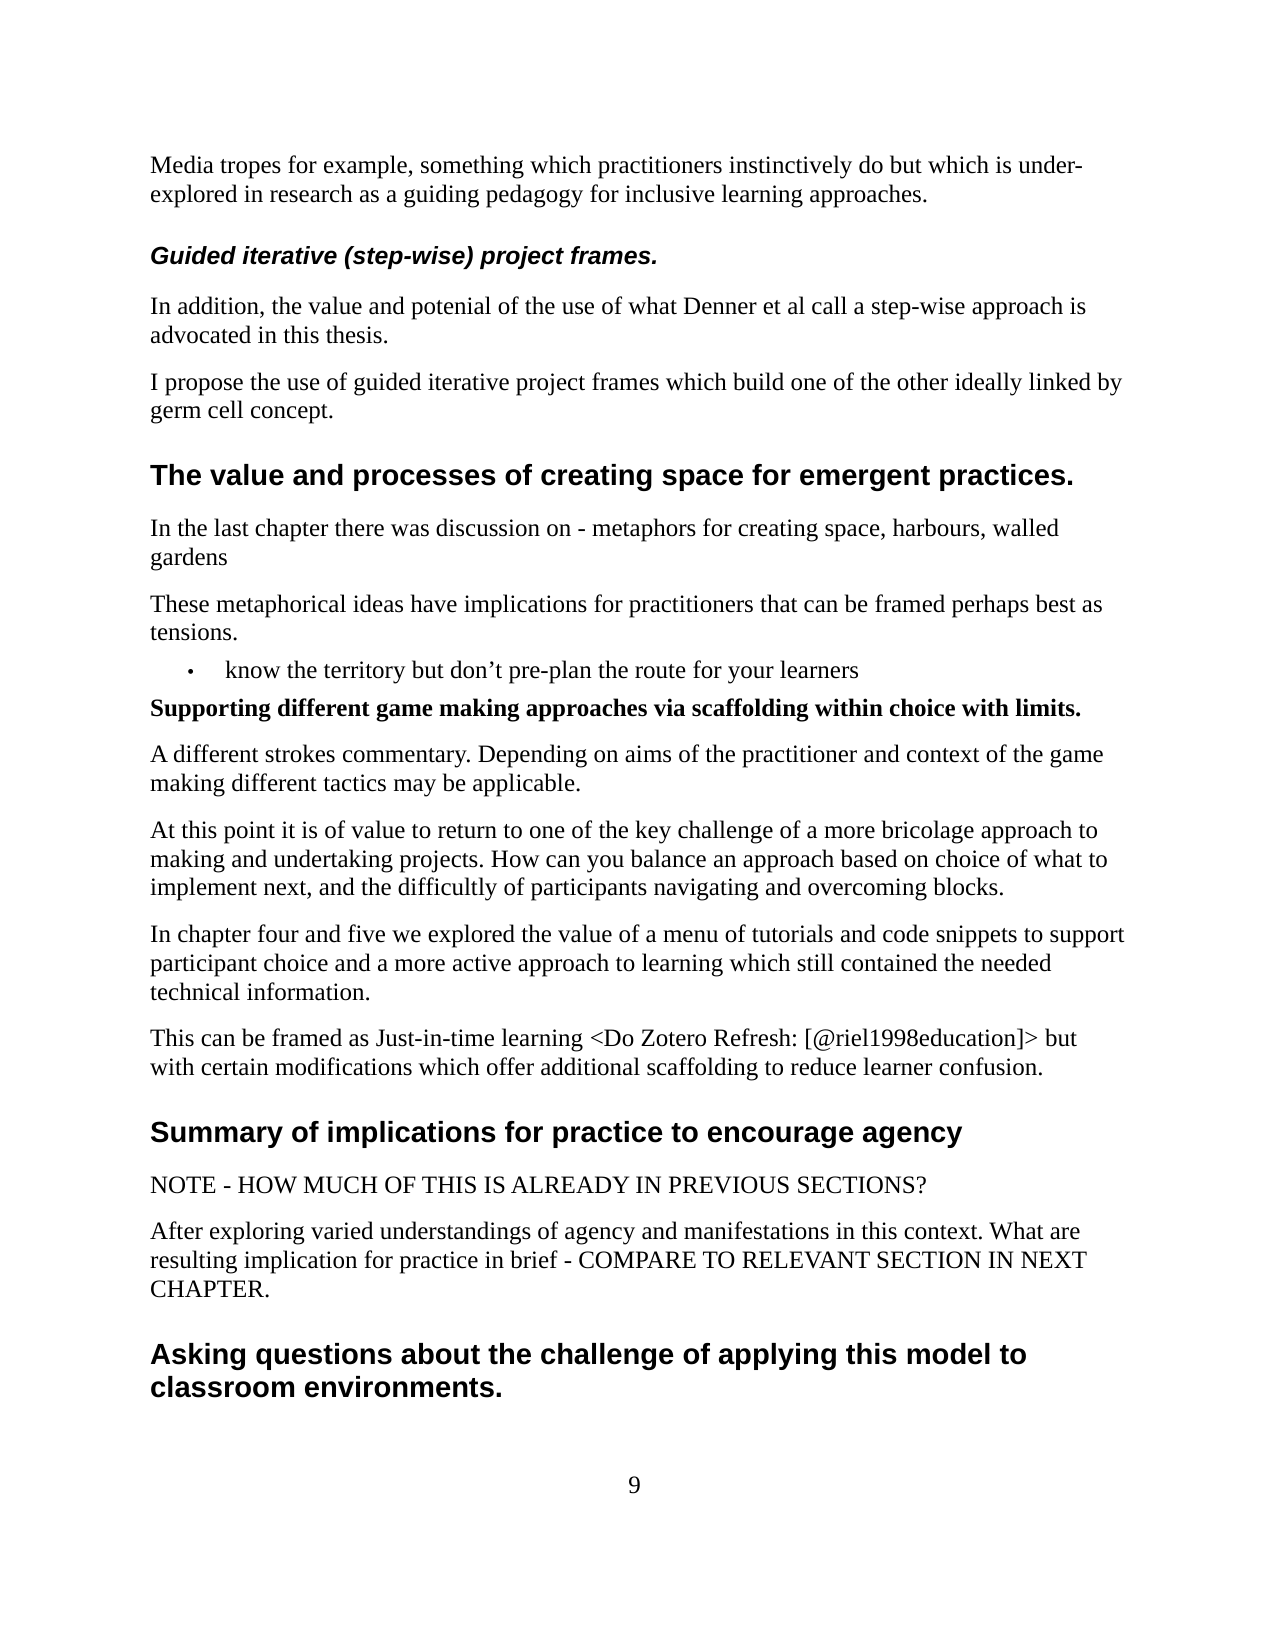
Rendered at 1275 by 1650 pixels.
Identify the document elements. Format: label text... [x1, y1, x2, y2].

text These metaphorical ideas have implications for practitioners that can be framed perhaps best as tensions. [150, 589, 1125, 646]
text At this point it is of value to return to one of the key challenge of a more bricolage approach to making and undertaking projects. How can you balance an approach based on choice of what to implement next, and the difficultly of participants navigating and overcoming blocks. [150, 815, 1125, 901]
subtitle Summary of implications for practice to encourage agency [150, 1115, 1125, 1148]
subtitle Asking questions about the challenge of applying this model to classroom environments. [150, 1337, 1125, 1404]
text In addition, the value and potenial of the use of what Denner et al call a step-wise approach is advocated in this thesis. [150, 291, 1125, 349]
text In the last chapter there was discussion on - metaphors for creating space, harbours, walled gardens [150, 513, 1125, 571]
text A different strokes commentary. Depending on aims of the practitioner and context of the game making different tactics may be applicable. [150, 739, 1125, 797]
text In chapter four and five we explored the value of a menu of tutorials and code snippets to support participant choice and a more active approach to learning which still contained the needed technical information. [150, 919, 1125, 1005]
text NOTE - HOW MUCH OF THIS IS ALREADY IN PREVIOUS SECTIONS? [150, 1170, 1125, 1198]
text Media tropes for example, something which practitioners instinctively do but which is under-explored in research as a guiding pedagogy for inclusive learning approaches. [150, 150, 1125, 207]
text After exploring varied understandings of agency and manifestations in this context. What are resulting implication for practice in brief - COMPARE TO RELEVANT SECTION IN NEXT CHAPTER. [150, 1216, 1125, 1303]
subtitle The value and processes of creating space for emergent practices. [150, 458, 1125, 492]
text I propose the use of guided iterative project frames which build one of the other ideally linked by germ cell concept. [150, 367, 1125, 424]
subtitle Guided iterative (step-wise) project frames. [150, 241, 1125, 270]
text This can be framed as Just-in-time learning <Do Zotero Refresh: [@riel1998education]> but with certain modifications which offer additional scaffolding to reduce learner confusion. [150, 1023, 1125, 1081]
text Supporting different game making approaches via scaffolding within choice with limits. [150, 693, 1125, 722]
list know the territory but don’t pre-plan the route for your learners [187, 655, 1125, 684]
